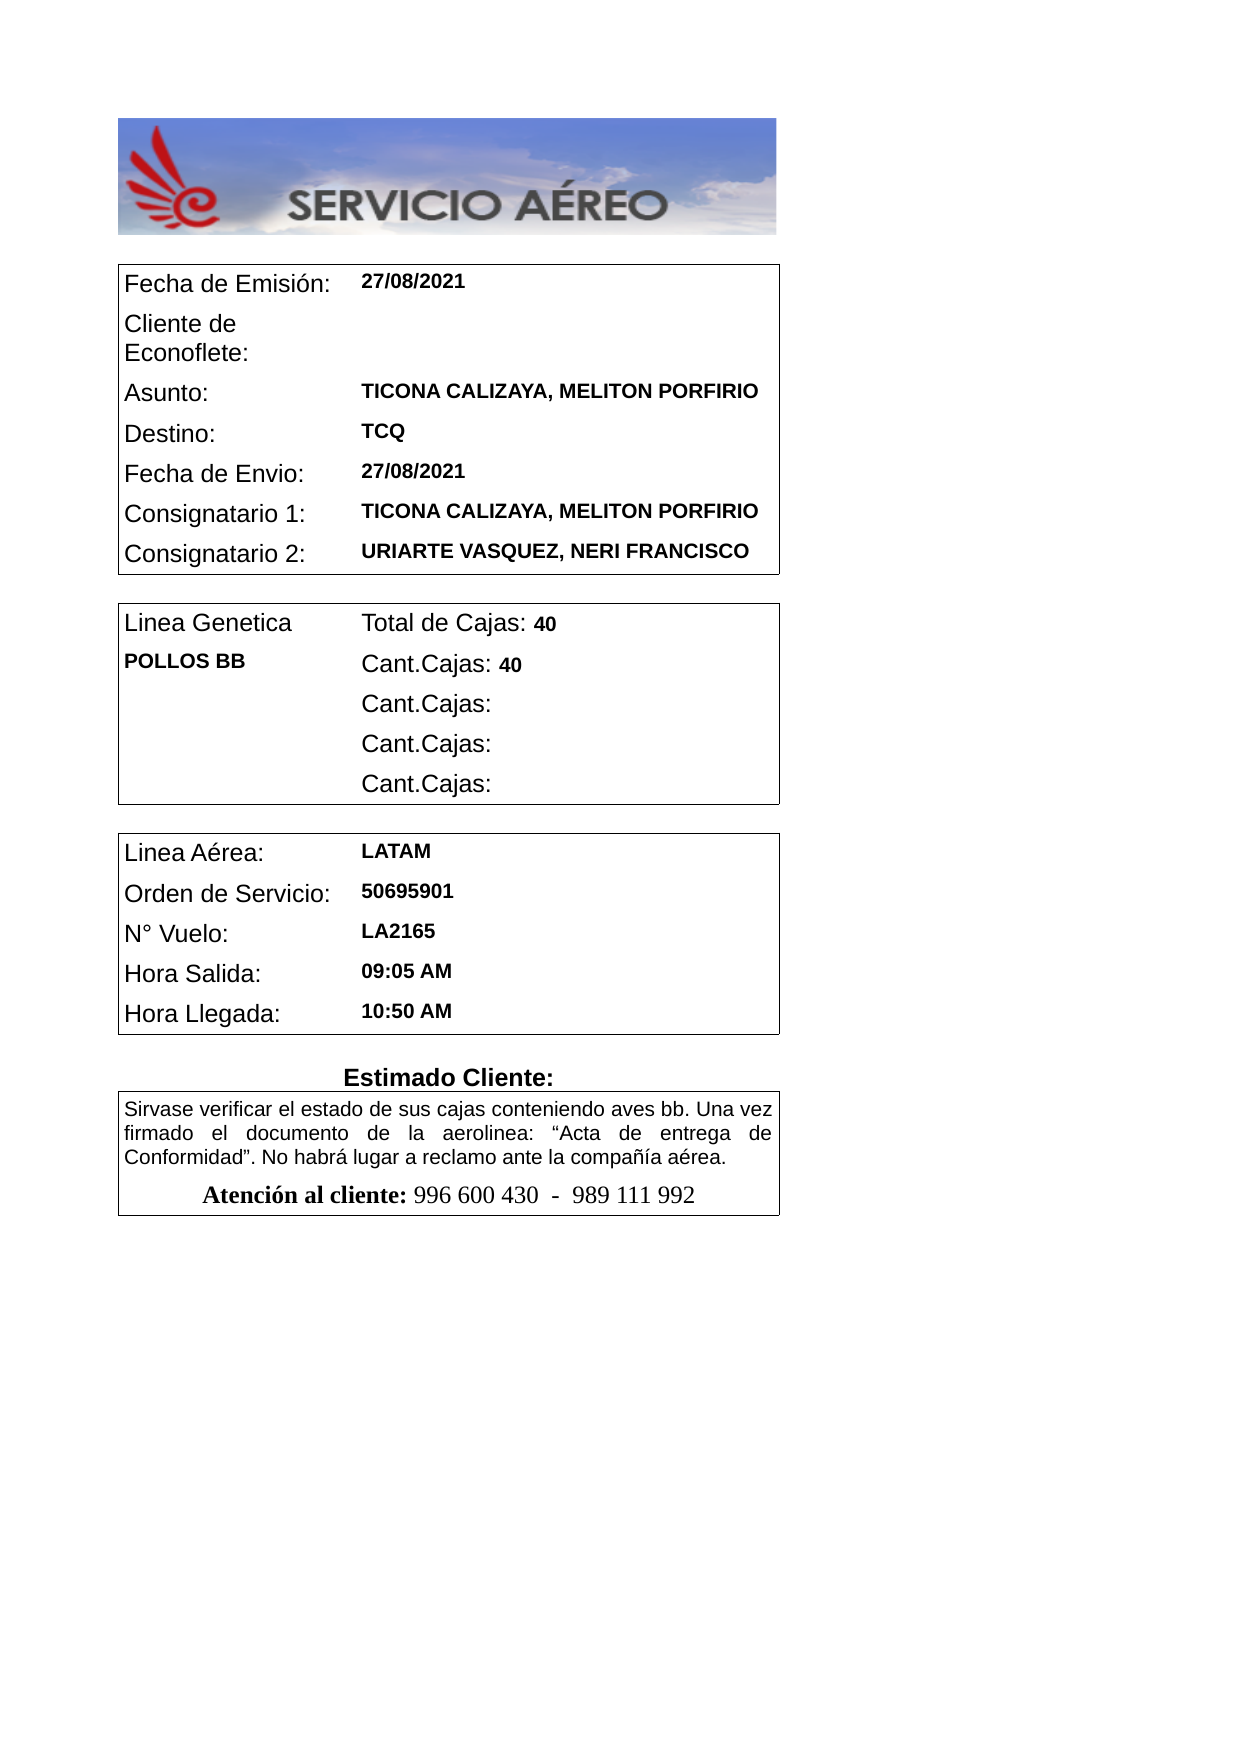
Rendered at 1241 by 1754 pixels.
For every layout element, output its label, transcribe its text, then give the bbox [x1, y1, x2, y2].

table_cell Linea Genetica [119, 604, 356, 643]
table_cell Fecha de Envio: [119, 453, 356, 493]
table_cell Orden de Servicio: [119, 873, 356, 913]
table_cell Linea Aérea: [119, 834, 356, 873]
table_header Fecha de Emisión: [119, 265, 356, 304]
picture [118, 118, 777, 235]
table_cell LATAM [356, 834, 779, 873]
table_cell 27/08/2021 [356, 453, 779, 493]
table_cell Hora Salida: [119, 953, 356, 993]
table_cell Cant.Cajas: [356, 723, 779, 763]
table_cell Hora Llegada: [119, 994, 356, 1034]
table_cell [119, 764, 356, 804]
table_cell [356, 805, 779, 833]
table_cell [118, 575, 356, 603]
table_cell 09:05 AM [356, 953, 779, 993]
table_cell TICONA CALIZAYA, MELITON PORFIRIO [356, 373, 779, 413]
table_header 27/08/2021 [356, 265, 779, 304]
table_cell Cant.Cajas: 40 [356, 643, 779, 683]
table_cell Sirvase verificar el estado de sus cajas conteniendo aves bb. Una vez firmado el documento de la aerolinea: “Acta de entrega de Conformidad”. No habrá lugar a reclamo ante la compañía aérea. [119, 1092, 779, 1175]
table_cell Cant.Cajas: [356, 764, 779, 804]
table_cell Atención al cliente: 996 600 430 - 989 111 992 [119, 1175, 779, 1215]
table_cell Estimado Cliente: [118, 1035, 779, 1091]
table_cell 50695901 [356, 873, 779, 913]
table_cell Consignatario 2: [119, 534, 356, 574]
table_cell Total de Cajas: 40 [356, 604, 779, 643]
table_cell Cliente de Econoflete: [119, 304, 356, 373]
table_cell [119, 683, 356, 723]
table_cell URIARTE VASQUEZ, NERI FRANCISCO [356, 534, 779, 574]
table_cell Consignatario 1: [119, 493, 356, 533]
table_cell [118, 805, 356, 833]
table_cell [356, 575, 779, 603]
table_cell N° Vuelo: [119, 913, 356, 953]
table_cell TICONA CALIZAYA, MELITON PORFIRIO [356, 493, 779, 533]
table_cell [356, 304, 779, 373]
table_cell POLLOS BB [119, 643, 356, 683]
table_cell TCQ [356, 413, 779, 453]
table_cell LA2165 [356, 913, 779, 953]
table_cell Cant.Cajas: [356, 683, 779, 723]
table_cell [119, 723, 356, 763]
table_cell 10:50 AM [356, 994, 779, 1034]
table_cell Asunto: [119, 373, 356, 413]
table_cell Destino: [119, 413, 356, 453]
